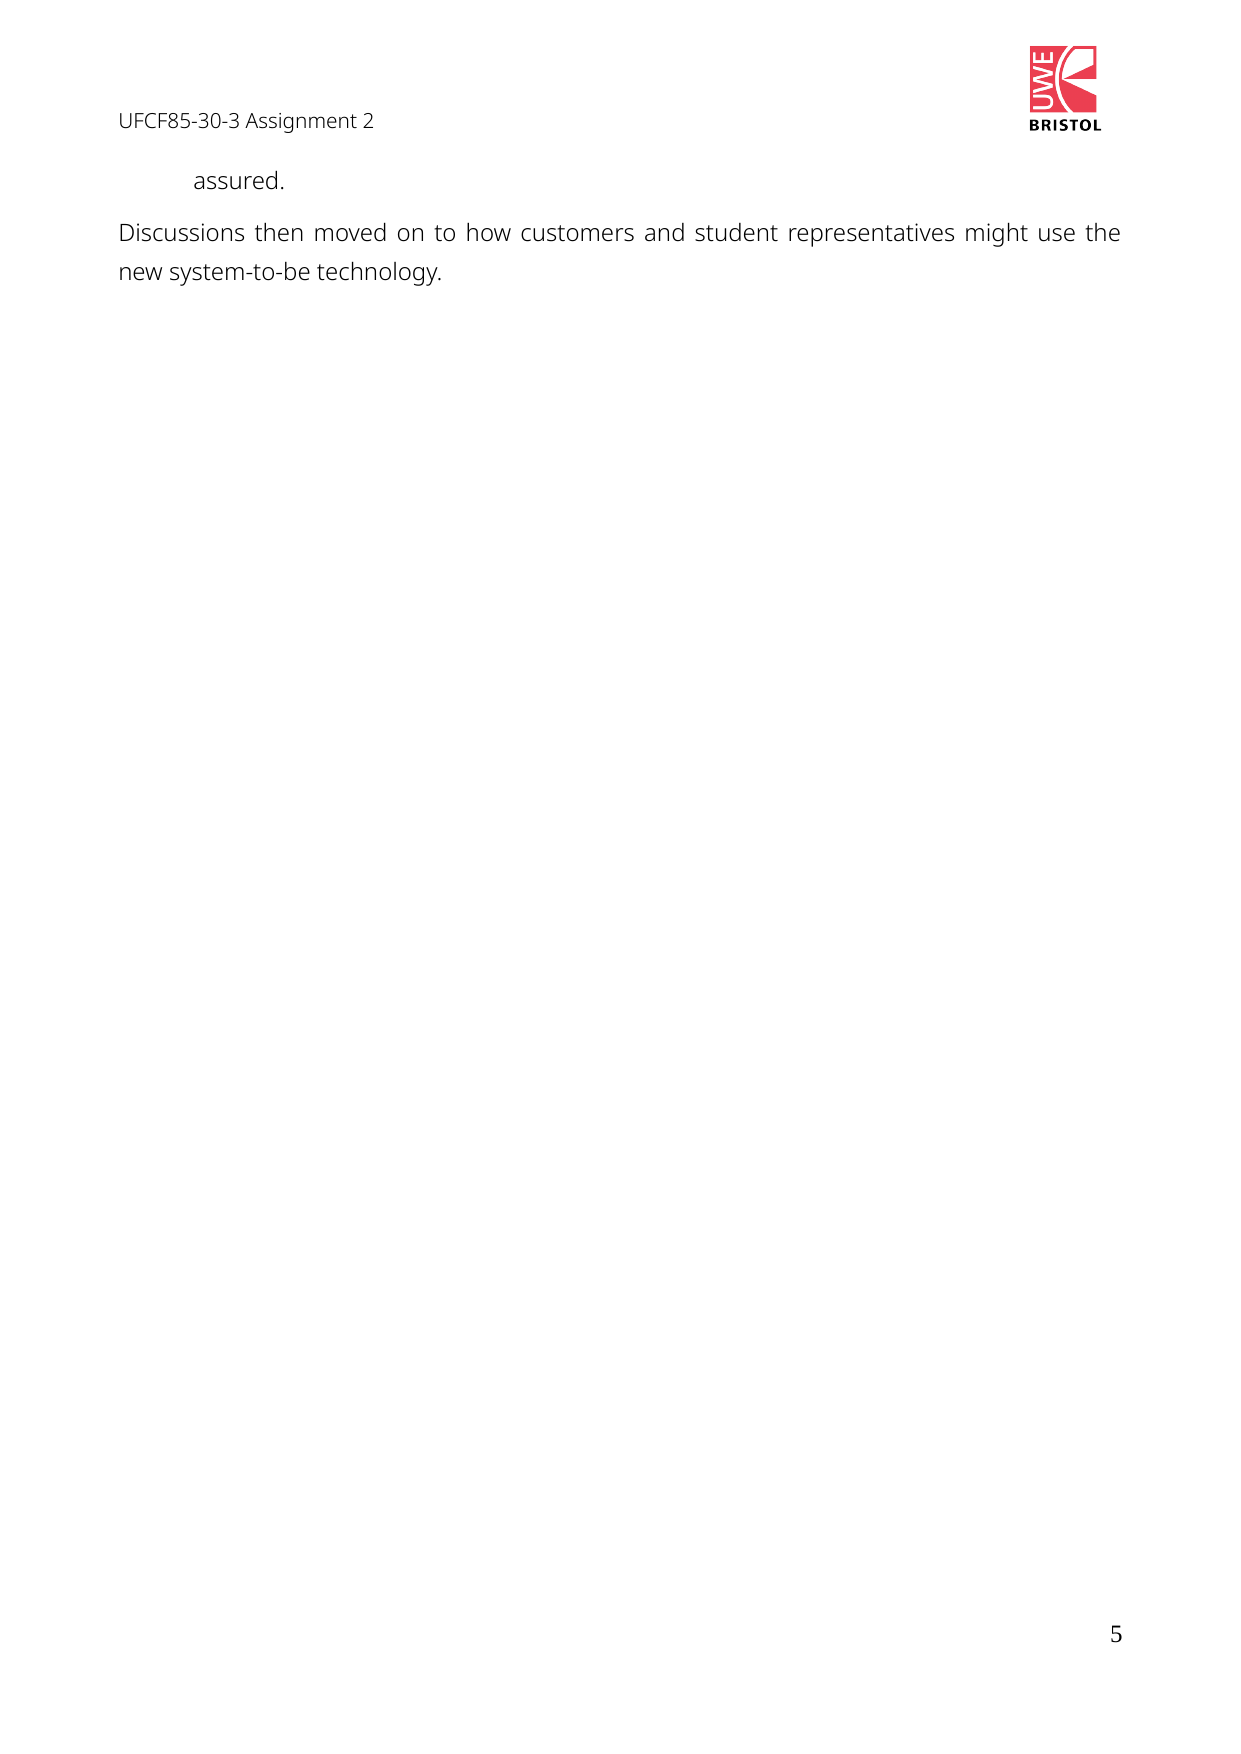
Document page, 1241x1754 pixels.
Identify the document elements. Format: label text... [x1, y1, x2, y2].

picture [1012, 35, 1119, 141]
text Discussions then moved on to how customers and student representatives might use the new system-to-be technology. [118, 216, 1122, 287]
list assured. [156, 164, 1122, 197]
